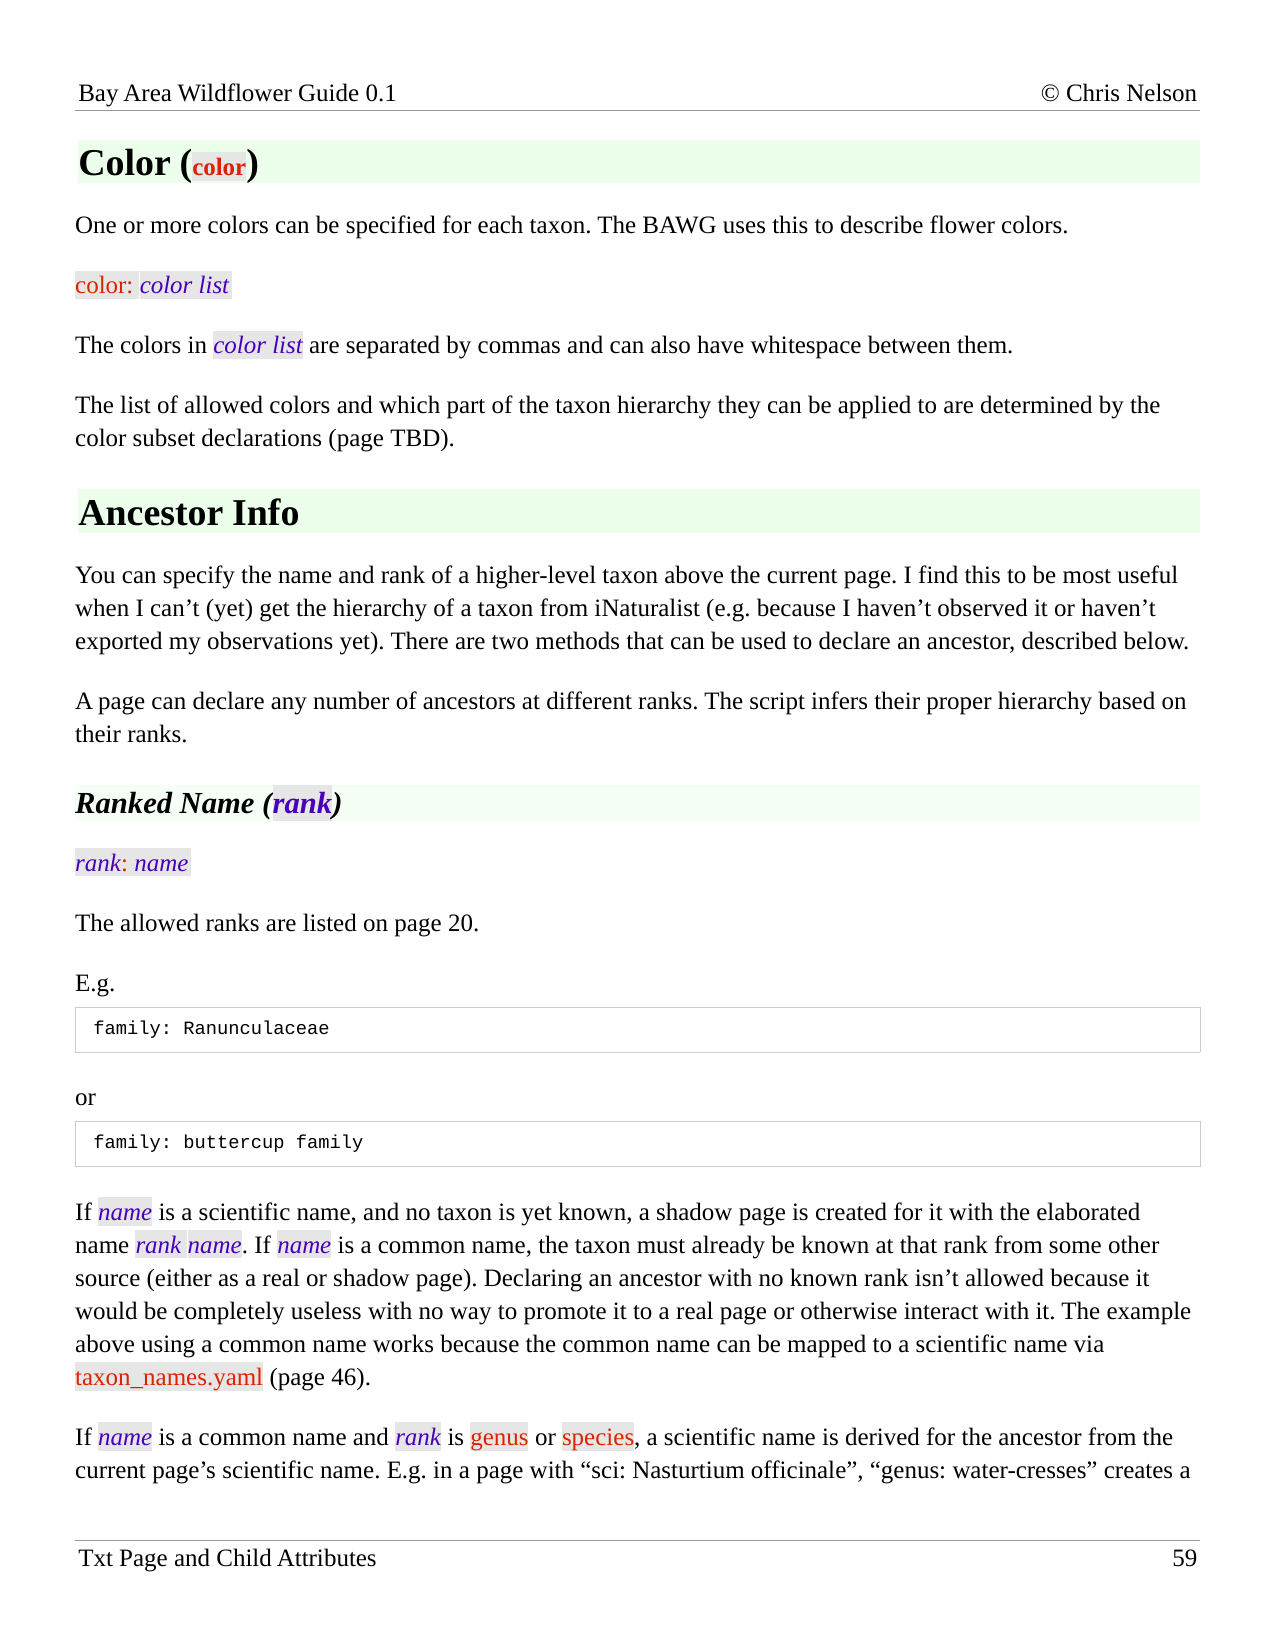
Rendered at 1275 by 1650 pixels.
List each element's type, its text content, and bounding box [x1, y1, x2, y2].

text A page can declare any number of ancestors at different ranks. The script infers their proper hierarchy based on their ranks. [75, 686, 1200, 748]
text or [75, 1082, 1200, 1111]
text rank: name [191, 848, 1200, 876]
text One or more colors can be specified for each taxon. The BAWG uses this to describe flower colors. [75, 211, 1200, 239]
text The allowed ranks are listed on page 19. [75, 908, 1200, 936]
text color: color list [232, 271, 1200, 299]
text The list of allowed colors and which part of the taxon hierarchy they can be applied to are determined by the color subset declarations (page TBD). [75, 391, 1200, 452]
subtitle Ranked Name (rank) [332, 785, 1200, 821]
subtitle Ancestor Info [78, 489, 1200, 533]
text The colors in color list are separated by commas and can also have whitespace between them. [75, 331, 213, 359]
text family: Ranunculaceae [76, 1008, 1200, 1052]
text If name is a common name and rank is genus or species, a scientific name is derived for the ancestor from the current page’s scientific name. E.g. in a page with “sci: Nasturtium officinale”, “genus: water-cresses” creates a [75, 1422, 1200, 1484]
subtitle Color (color) [78, 140, 1200, 183]
text family: buttercup family [76, 1122, 1200, 1166]
text The colors in color list are separated by commas and can also have whitespace between them. [303, 331, 1200, 359]
subtitle Ranked Name (rank) [75, 785, 273, 821]
text E.g. [75, 968, 1200, 996]
text You can specify the name and rank of a higher-level taxon above the current page. I find this to be most useful when I can’t (yet) get the hierarchy of a taxon from iNaturalist (e.g. because I haven’t observed it or haven’t exported my observations yet). There are two methods that can be used to declare an ancestor, described below. [75, 560, 1200, 655]
text If name is a scientific name, and no taxon is yet known, a shadow page is created for it with the elaborated name rank name. If name is a common name, the taxon must already be known at that rank from some other source (either as a real or shadow page). Declaring an ancestor with no known rank isn’t allowed because it would be completely useless with no way to promote it to a real page or otherwise interact with it. The example above using a common name works because the common name can be mapped to a scientific name via taxon_names.yaml (page 46). [75, 1197, 1200, 1391]
